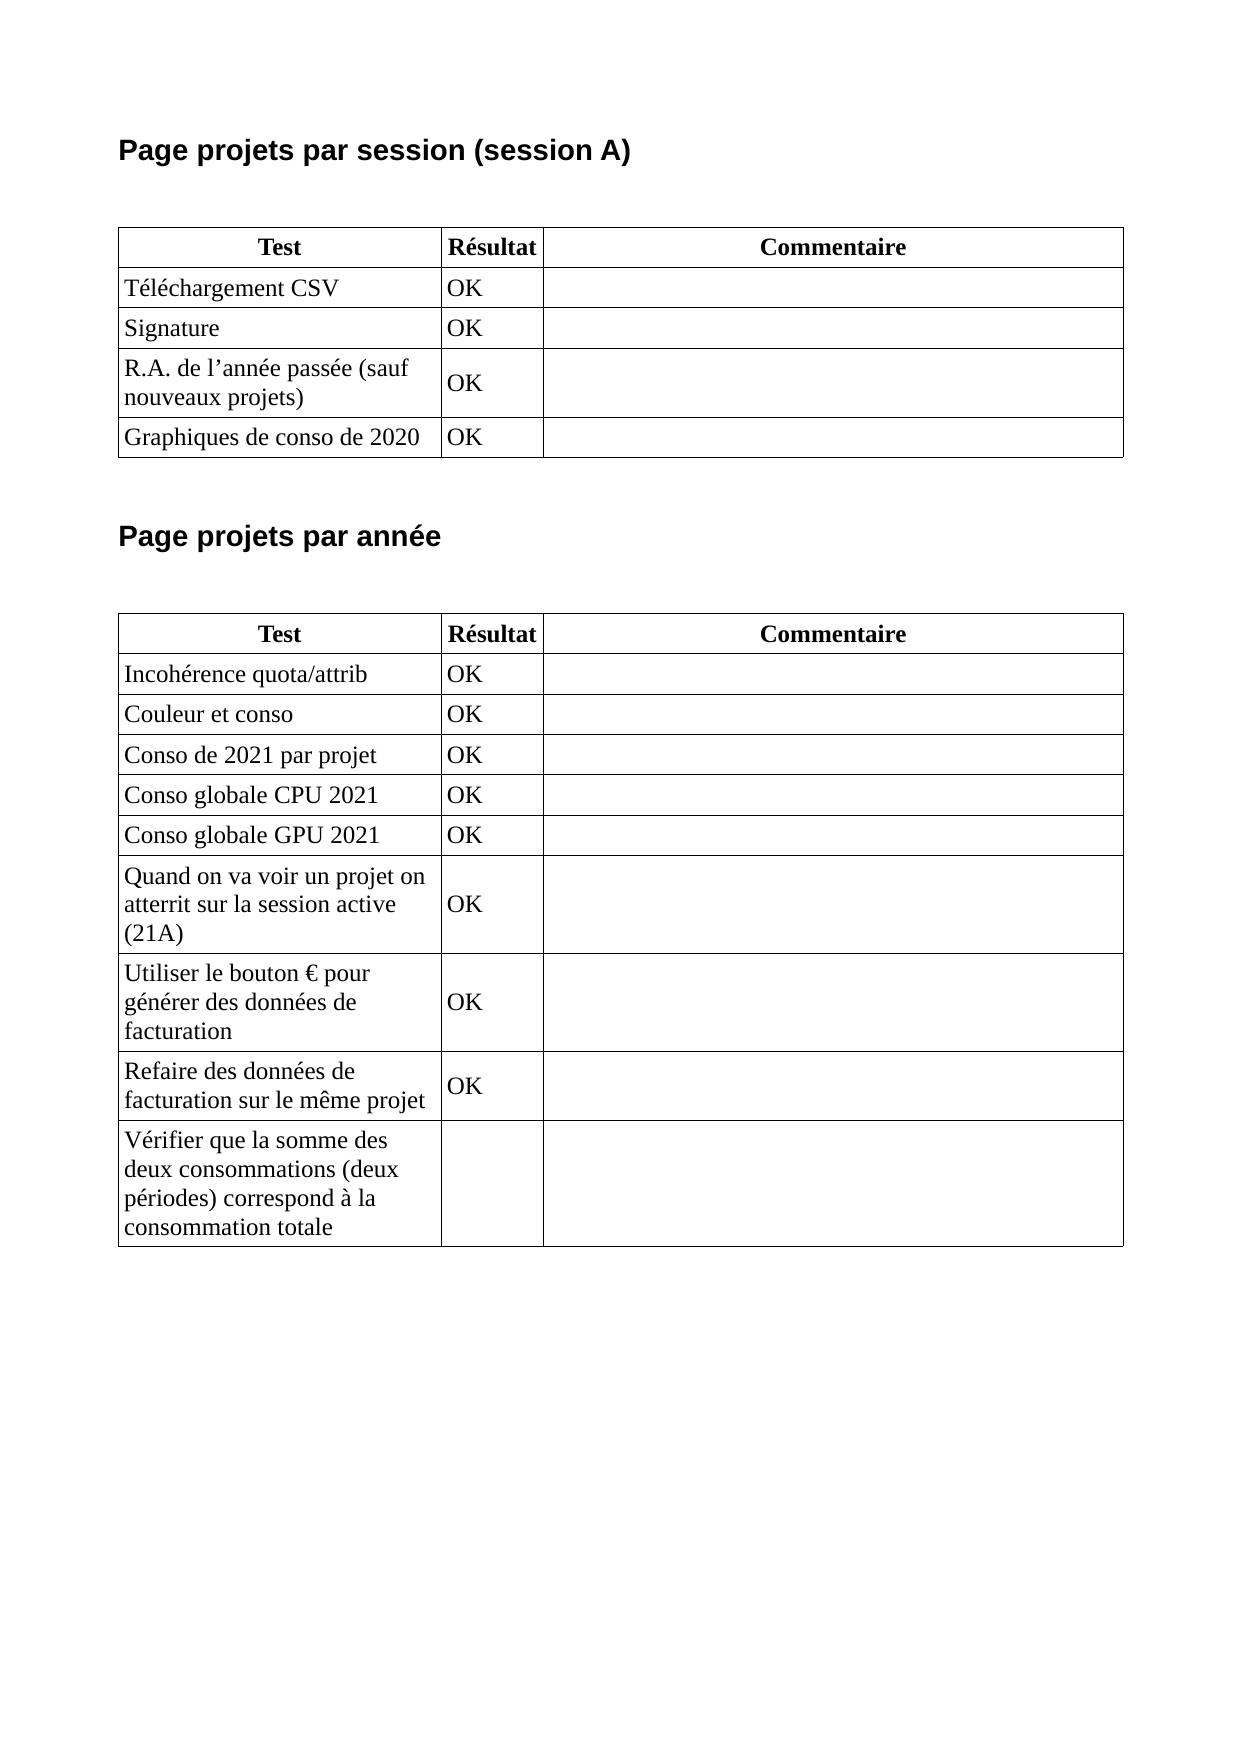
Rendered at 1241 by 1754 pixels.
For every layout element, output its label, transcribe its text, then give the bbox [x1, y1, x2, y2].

table_cell OK [442, 954, 543, 1051]
table_cell [442, 1121, 543, 1246]
table_cell [544, 654, 1123, 694]
table_header Résultat [442, 614, 543, 653]
table_cell Conso globale GPU 2021 [119, 816, 441, 855]
table_cell Signature [119, 308, 441, 347]
table_cell R.A. de l’année passée (sauf nouveaux projets) [119, 349, 441, 417]
table_cell [544, 1052, 1123, 1119]
table_header Commentaire [544, 614, 1123, 653]
table_cell [544, 775, 1123, 814]
table_cell OK [442, 308, 543, 347]
table_cell [544, 954, 1123, 1051]
table_header Commentaire [544, 228, 1123, 267]
table_header Test [119, 614, 441, 653]
table_cell Vérifier que la somme des deux consommations (deux périodes) correspond à la consommation totale [119, 1121, 441, 1246]
table_cell [544, 268, 1123, 307]
table_cell Couleur et conso [119, 695, 441, 734]
table_cell OK [442, 695, 543, 734]
table_cell OK [442, 775, 543, 814]
table_cell OK [442, 735, 543, 774]
table_cell Conso globale CPU 2021 [119, 775, 441, 814]
table_cell [544, 1121, 1123, 1246]
table_cell OK [442, 418, 543, 457]
table_cell OK [442, 268, 543, 307]
table_cell [544, 349, 1123, 417]
subtitle Page projets par année [118, 519, 1122, 553]
table_cell OK [442, 816, 543, 855]
table_cell Téléchargement CSV [119, 268, 441, 307]
table_cell [544, 816, 1123, 855]
table_cell [544, 695, 1123, 734]
table_header Test [119, 228, 441, 267]
table_cell [544, 418, 1123, 457]
table_cell [544, 308, 1123, 347]
table_cell OK [442, 1052, 543, 1119]
table_cell Incohérence quota/attrib [119, 654, 441, 694]
subtitle Page projets par session (session A) [118, 133, 1122, 166]
table_cell Conso de 2021 par projet [119, 735, 441, 774]
table_cell Refaire des données de facturation sur le même projet [119, 1052, 441, 1119]
table_cell Quand on va voir un projet on atterrit sur la session active (21A) [119, 856, 441, 953]
table_cell Graphiques de conso de 2020 [119, 418, 441, 457]
table_cell OK [442, 856, 543, 953]
table_cell [544, 856, 1123, 953]
table_header Résultat [442, 228, 543, 267]
table_cell Utiliser le bouton € pour générer des données de facturation [119, 954, 441, 1051]
table_cell OK [442, 654, 543, 694]
table_cell OK [442, 349, 543, 417]
table_cell [544, 735, 1123, 774]
